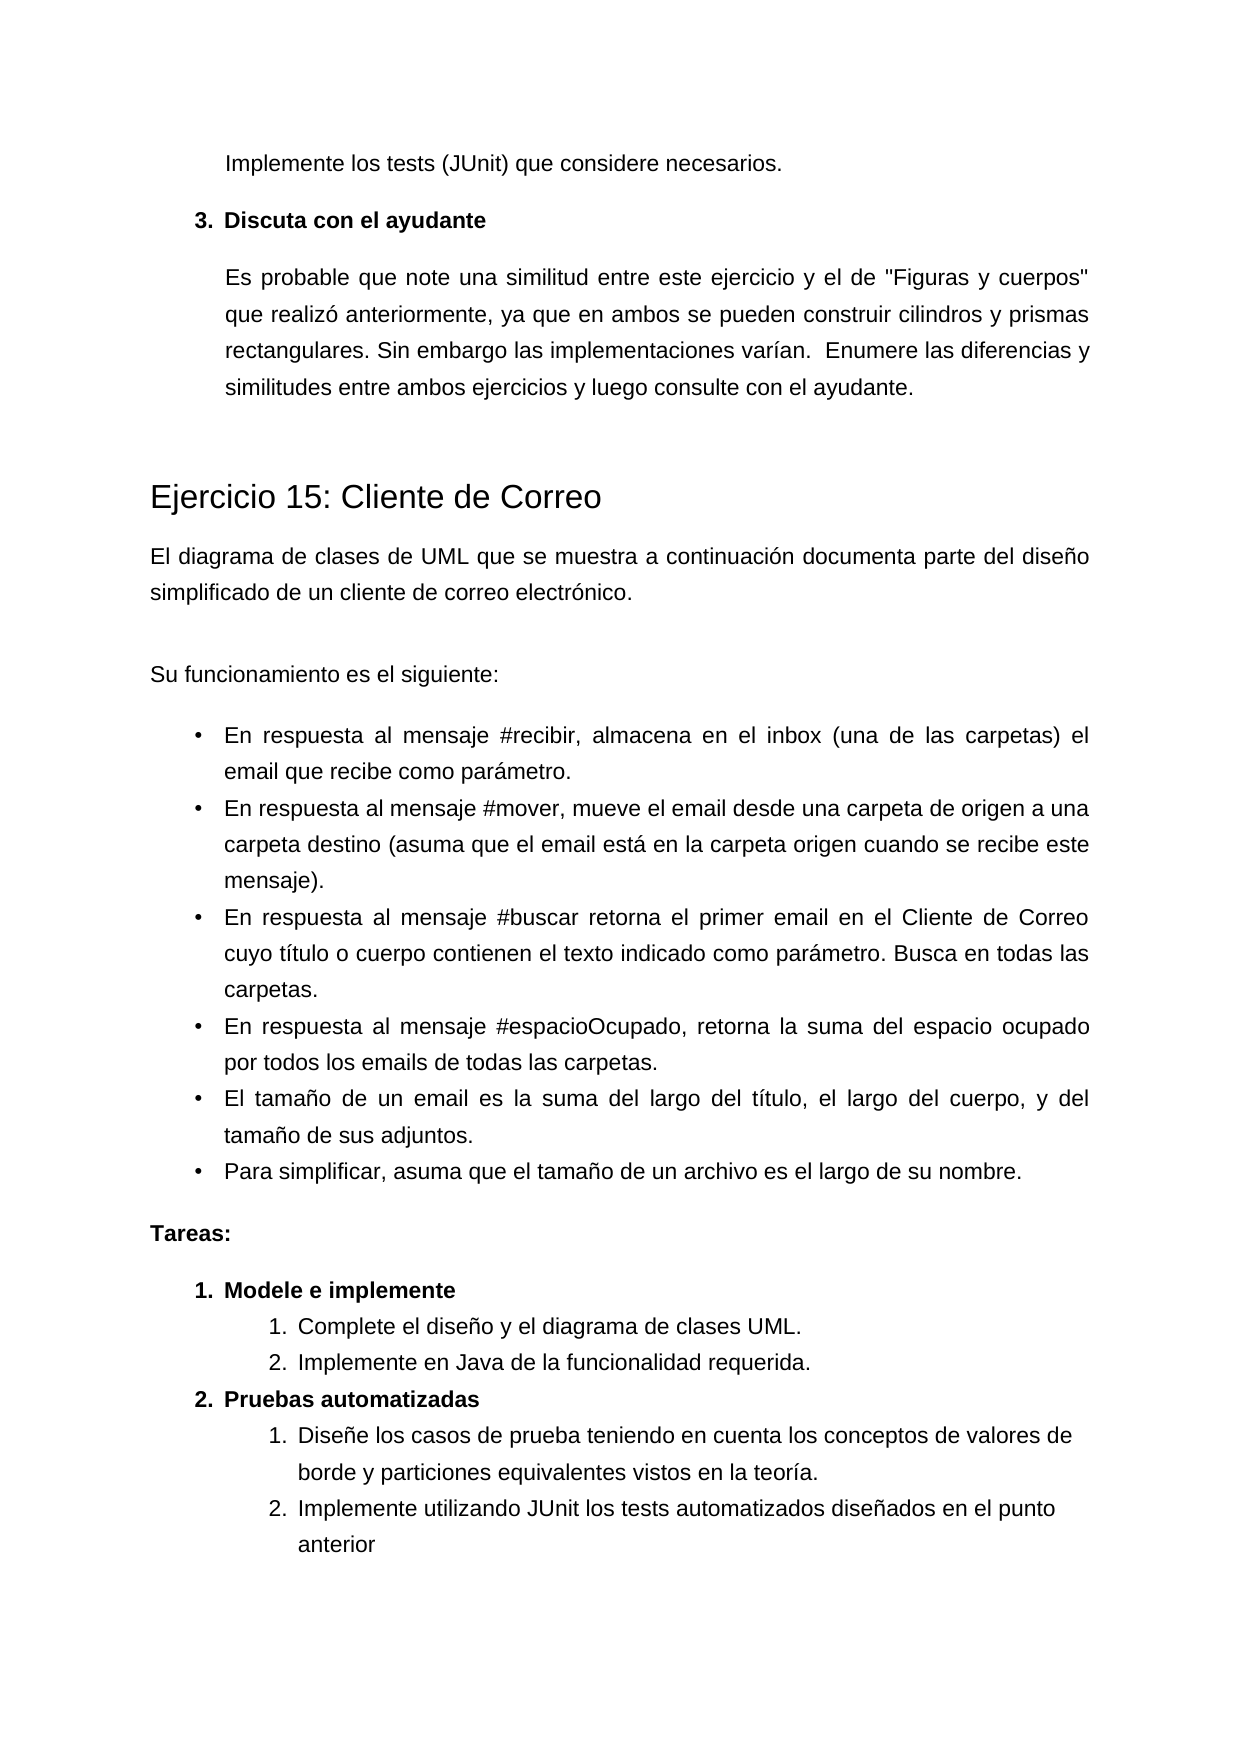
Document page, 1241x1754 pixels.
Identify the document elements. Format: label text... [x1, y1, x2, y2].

list Diseñe los casos de prueba teniendo en cuenta los conceptos de valores de borde y particiones equivalentes vistos en la teoría. [268, 1422, 1090, 1485]
list Pruebas automatizadas [194, 1386, 1090, 1412]
list Complete el diseño y el diagrama de clases UML. [268, 1313, 1090, 1339]
subtitle Ejercicio 15: Cliente de Correo [150, 477, 1090, 516]
list Para simplificar, asuma que el tamaño de un archivo es el largo de su nombre. [194, 1158, 1090, 1184]
text Implemente los tests (JUnit) que considere necesarios. [225, 150, 1090, 176]
list Discuta con el ayudante [194, 207, 1090, 233]
list Implemente en Java de la funcionalidad requerida. [268, 1349, 1090, 1376]
list En respuesta al mensaje #recibir, almacena en el inbox (una de las carpetas) el email que recibe como parámetro. [194, 722, 1090, 784]
list Implemente utilizando JUnit los tests automatizados diseñados en el punto anterior [268, 1495, 1090, 1557]
text Tareas: [150, 1219, 1090, 1246]
list En respuesta al mensaje #buscar retorna el primer email en el Cliente de Correo cuyo título o cuerpo contienen el texto indicado como parámetro. Busca en todas las carpetas. [194, 904, 1090, 1003]
list Modele e implemente [194, 1277, 1090, 1303]
text Su funcionamiento es el siguiente: [150, 661, 1090, 687]
text El diagrama de clases de UML que se muestra a continuación documenta parte del diseño simplificado de un cliente de correo electrónico. [150, 543, 1090, 606]
list En respuesta al mensaje #mover, mueve el email desde una carpeta de origen a una carpeta destino (asuma que el email está en la carpeta origen cuando se recibe este mensaje). [194, 794, 1090, 894]
list El tamaño de un email es la suma del largo del título, el largo del cuerpo, y del tamaño de sus adjuntos. [194, 1085, 1090, 1148]
list En respuesta al mensaje #espacioOcupado, retorna la suma del espacio ocupado por todos los emails de todas las carpetas. [194, 1013, 1090, 1075]
text Es probable que note una similitud entre este ejercicio y el de "Figuras y cuerpos" que realizó anteriormente, ya que en ambos se pueden construir cilindros y prismas rectangulares. Sin embargo las implementaciones varían. Enumere las diferencias y similitudes entre ambos ejercicios y luego consulte con el ayudante. [225, 264, 1090, 400]
